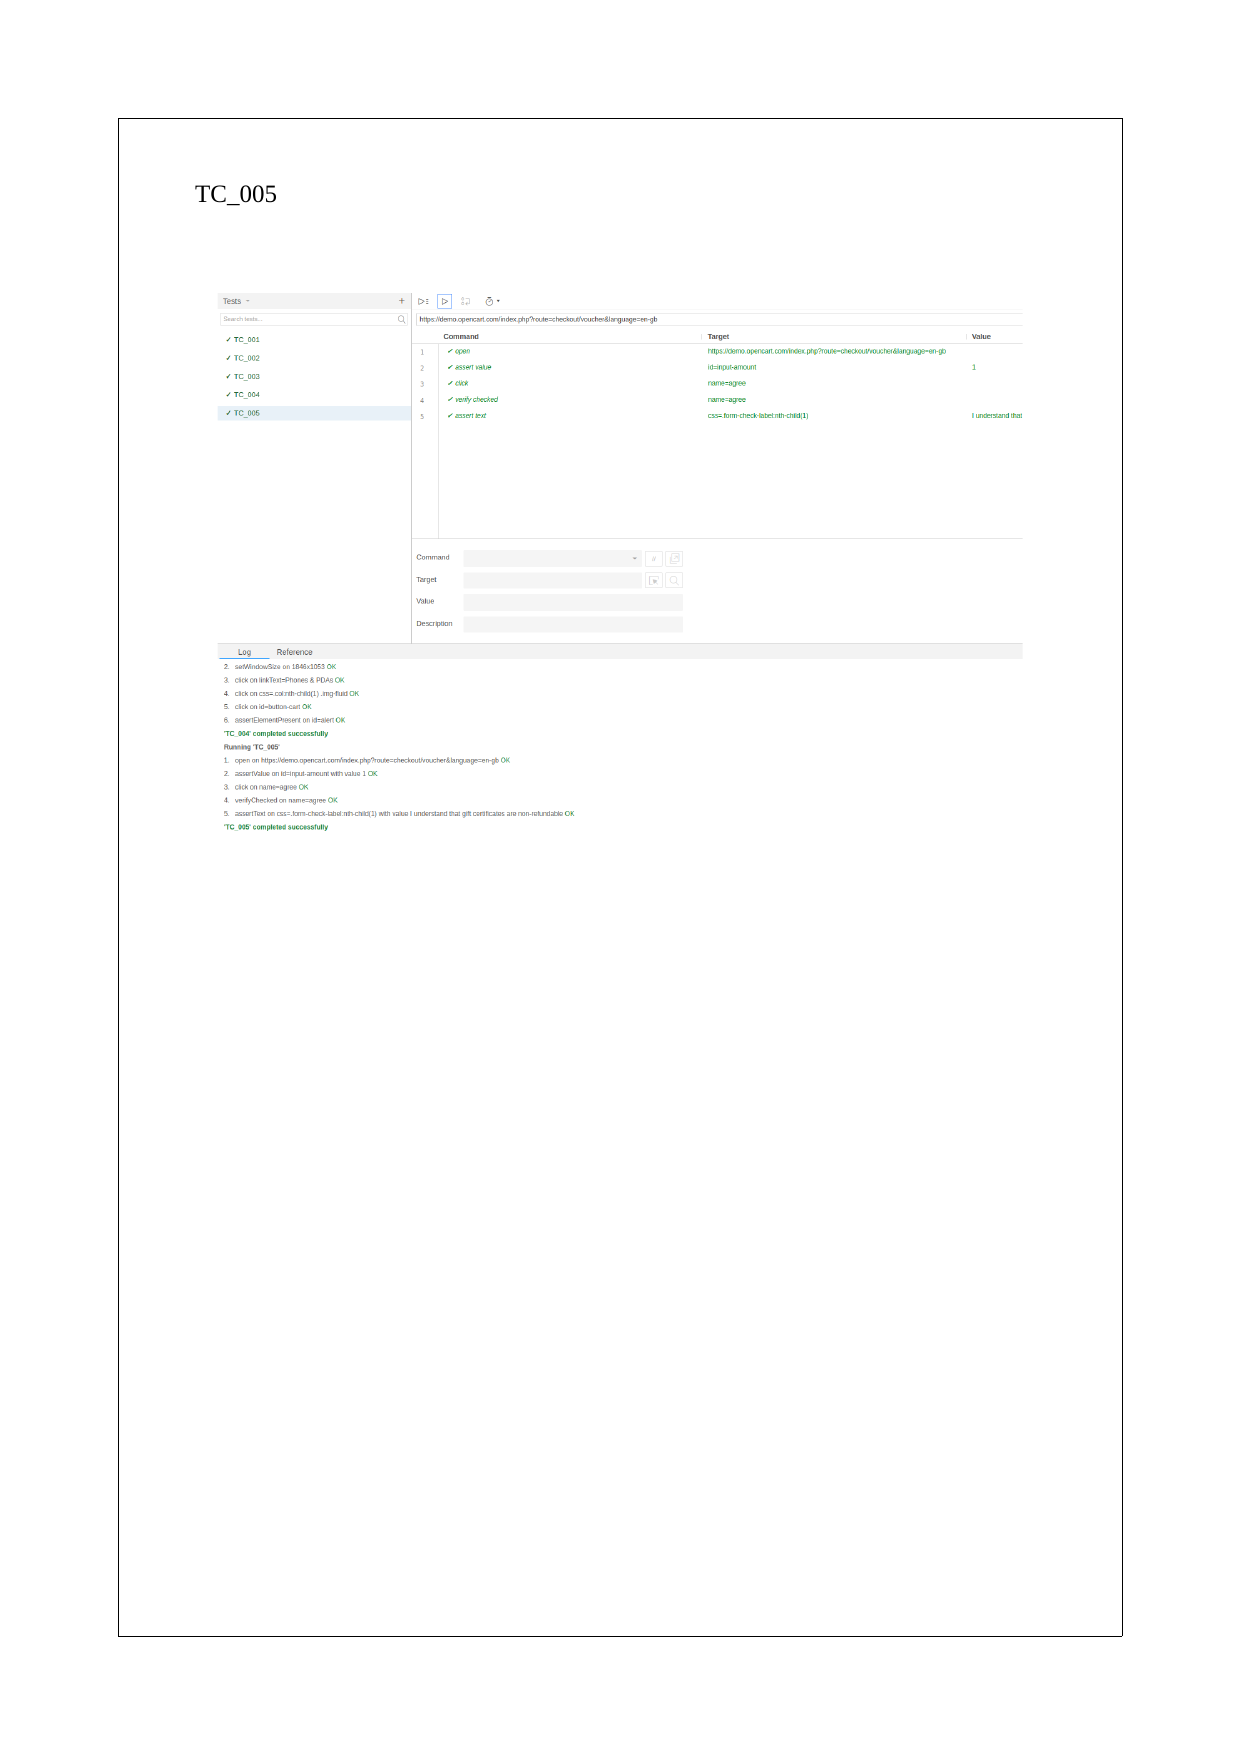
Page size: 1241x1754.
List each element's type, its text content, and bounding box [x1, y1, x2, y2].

picture [217, 293, 1023, 833]
text TC_005 [121, 179, 1119, 207]
